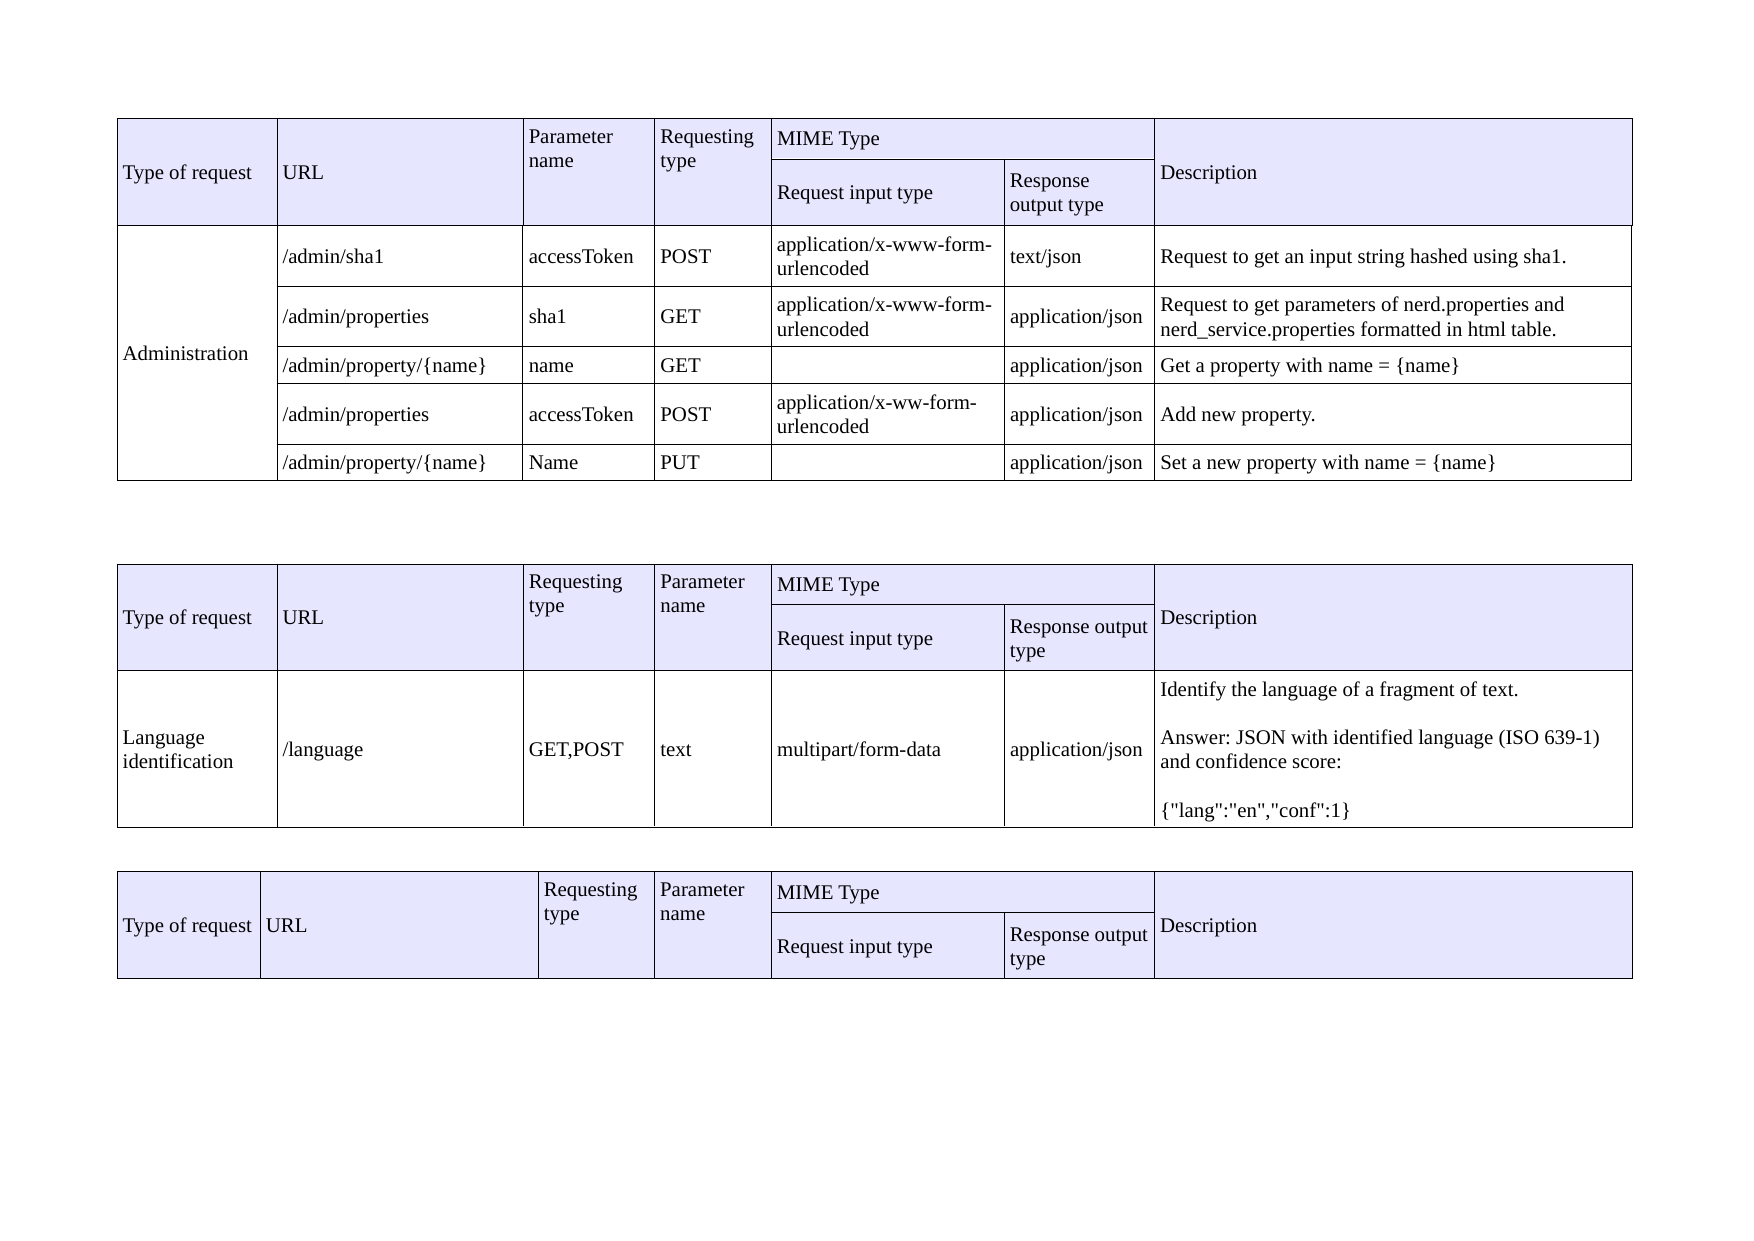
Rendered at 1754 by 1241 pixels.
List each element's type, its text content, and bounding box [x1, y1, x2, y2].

table_cell Request input type [772, 160, 1004, 225]
table_cell Language identification [118, 671, 277, 827]
table_header URL [278, 565, 523, 670]
table_header MIME Type [772, 872, 1154, 912]
table_cell application/json [1005, 384, 1154, 443]
table_cell application/x-www-form-urlencoded [772, 287, 1004, 346]
table_header URL [278, 119, 523, 225]
table_cell /admin/properties [278, 287, 522, 346]
table_cell Get a property with name = {name} [1155, 347, 1631, 383]
table_header text/json [1005, 226, 1154, 286]
table_header Type of request [118, 119, 277, 225]
table_cell name [523, 347, 654, 383]
table_cell Name [523, 445, 654, 480]
table_cell PUT [655, 445, 771, 480]
table_cell POST [655, 384, 771, 443]
table_header URL [261, 872, 538, 978]
table_cell application/json [1005, 445, 1154, 480]
table_cell application/x-ww-form-urlencoded [772, 384, 1004, 443]
table_cell Administration [118, 226, 277, 480]
table_header Requesting type [524, 565, 654, 670]
table_cell application/json [1005, 347, 1154, 383]
table_header Parameter name [655, 565, 771, 670]
table_header Request to get an input string hashed using sha1. [1155, 226, 1631, 286]
table_header Type of request [118, 872, 260, 978]
table_cell GET [655, 287, 771, 346]
table_header Parameter name [655, 872, 771, 978]
table_cell /admin/property/{name} [278, 347, 522, 383]
table_header Parameter name [524, 119, 654, 225]
table_header Requesting type [655, 119, 771, 225]
table_header Type of request [118, 565, 277, 670]
table_header accessToken [523, 226, 654, 286]
table_header Description [1155, 119, 1632, 225]
table_cell application/json [1005, 287, 1154, 346]
table_header application/x-www-form-urlencoded [772, 226, 1004, 286]
table_cell Request input type [772, 913, 1004, 978]
table_cell Response output type [1005, 605, 1154, 670]
table_cell Identify the language of a fragment of text. Answer: JSON with identified language (ISO 639-1) and confidence score: {"lang":"en","conf":1} [1154, 671, 1632, 827]
table_cell multipart/form-data [771, 671, 1004, 827]
table_cell [772, 445, 1004, 480]
table_cell accessToken [523, 384, 654, 443]
table_cell Response output type [1005, 160, 1154, 225]
table_cell /admin/property/{name} [278, 445, 522, 480]
table_header MIME Type [772, 119, 1154, 158]
table_cell [772, 347, 1004, 383]
table_cell text [654, 671, 771, 827]
table_header Requesting type [539, 872, 654, 978]
table_cell Request input type [772, 605, 1004, 670]
table_header MIME Type [772, 565, 1154, 604]
table_cell sha1 [523, 287, 654, 346]
table_cell Add new property. [1155, 384, 1631, 443]
table_cell Request to get parameters of nerd.properties and nerd_service.properties formatted in html table. [1155, 287, 1631, 346]
table_cell application/json [1004, 671, 1154, 827]
table_cell Set a new property with name = {name} [1155, 445, 1631, 480]
table_cell /admin/properties [278, 384, 522, 443]
table_header POST [655, 226, 771, 286]
table_header Description [1155, 872, 1632, 978]
table_cell /language [278, 671, 523, 827]
table_cell Response output type [1005, 913, 1154, 978]
table_cell GET,POST [523, 671, 654, 827]
table_header Description [1155, 565, 1632, 670]
table_cell GET [655, 347, 771, 383]
table_header /admin/sha1 [278, 226, 522, 286]
